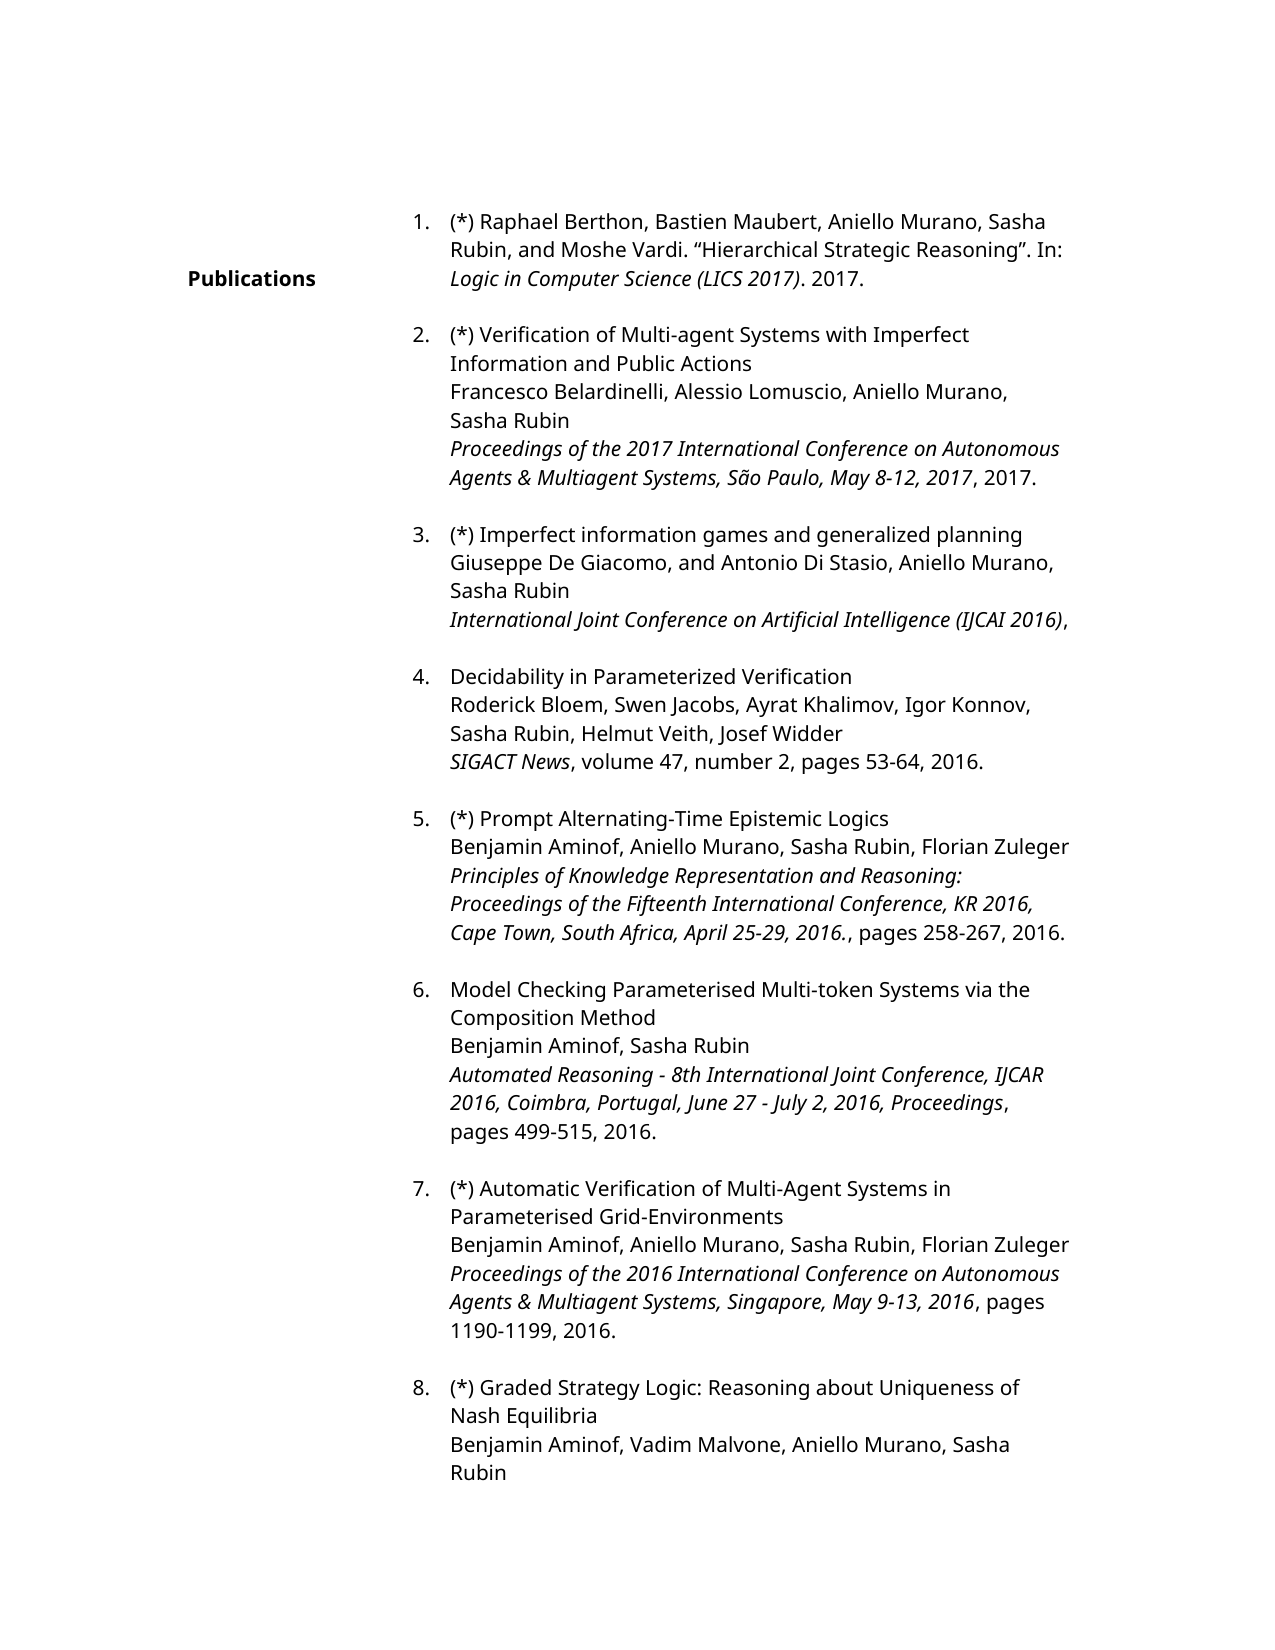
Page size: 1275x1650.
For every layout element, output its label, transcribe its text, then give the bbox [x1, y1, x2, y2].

table_cell Publications [176, 150, 364, 1487]
table_cell I work in formal methods, a branch of theoretical computer science, and study the power of automata theory (broadly construed) and mathematical logic for describing, reasoning and controlling systems. During my PhD I (and my co-authors) pioneered the development of the theory of automatic structures. My PhD thesis was awarded the Vice-chancellor's prize for the best doctoral thesis in the Faculty of Science, and Montgomery memorial prize in logic from the Department of Philosophy. I was then awarded a prestigious New Zealand Science and Technology Postdoctoral Fellowship. During this fellowship, I published a survey and extension of the main results in my thesis in the Bulletin of Symbolic Logic, and I (with a PhD student of Erich Gr\"adel's) solved a 12 year-old conjecture of Courcelle's (STACS'08). In the last few years, I (with my co-authors) generalised a cornerstone paper on verification of parameterised systems ("Reasoning about Rings", E.A. Emerson, K.S. Namjoshi, {\sc POPL}, 1995) from ring topologies to arbitrary topologies (VMCAI'14). We also completed a book, published by Morgan \& Claypool in 2015, surveying decidability results in parameterised verification. Recently, I was awarded a two year Marie-Curie fellowship from the Istituto Nazionale di Alta Matematica to work on formal methods for parameterised light-weight mobile agents. I opened this direction with an article in the premier conference on autonomous and multiagent systems (AAMAS'15). Subsequently (with my co-authors) I continued this direction and published in top rated conferences (AAMAS'16), and won a best-paper award (PRIMA'15) (invited to the premier journal on autonomous and multi-agent systems JAAMAS). Publications 2007-2017 (*) Raphael Berthon, Bastien Maubert, Aniello Murano, Sasha Rubin, and Moshe Vardi. “Hierarchical Strategic Reasoning”. In: Logic in Computer Science (LICS 2017). 2017. (*) Verification of Multi-agent Systems with Imperfect Information and Public Actions Francesco Belardinelli, Alessio Lomuscio, Aniello Murano, Sasha Rubin Proceedings of the 2017 International Conference on Autonomous Agents & Multiagent Systems, São Paulo, May 8-12, 2017, 2017. (*) Imperfect information games and generalized planning Giuseppe De Giacomo, and Antonio Di Stasio, Aniello Murano, Sasha Rubin International Joint Conference on Artificial Intelligence (IJCAI 2016), Decidability in Parameterized Verification Roderick Bloem, Swen Jacobs, Ayrat Khalimov, Igor Konnov, Sasha Rubin, Helmut Veith, Josef Widder SIGACT News, volume 47, number 2, pages 53-64, 2016. (*) Prompt Alternating-Time Epistemic Logics Benjamin Aminof, Aniello Murano, Sasha Rubin, Florian Zuleger Principles of Knowledge Representation and Reasoning: Proceedings of the Fifteenth International Conference, KR 2016, Cape Town, South Africa, April 25-29, 2016., pages 258-267, 2016. Model Checking Parameterised Multi-token Systems via the Composition Method Benjamin Aminof, Sasha Rubin Automated Reasoning - 8th International Joint Conference, IJCAR 2016, Coimbra, Portugal, June 27 - July 2, 2016, Proceedings, pages 499-515, 2016. (*) Automatic Verification of Multi-Agent Systems in Parameterised Grid-Environments Benjamin Aminof, Aniello Murano, Sasha Rubin, Florian Zuleger Proceedings of the 2016 International Conference on Autonomous Agents & Multiagent Systems, Singapore, May 9-13, 2016, pages 1190-1199, 2016. (*) Graded Strategy Logic: Reasoning about Uniqueness of Nash Equilibria Benjamin Aminof, Vadim Malvone, Aniello Murano, Sasha Rubin Proceedings of the 2016 International Conference on Autonomous Agents & Multiagent Systems, Singapore, May 9-13, 2016, pages 698-706, 2016. (*) First Cycle Games Benjamin Aminof, Sasha Rubin Information and Computation,, 2016. Graded Strategy Logic Benjamin Aminof, Vadim Malvone, Aniello Murano, Sasha Rubin Proceedings 4th International Workshop on Strategic Reasoning, SR 2016, New York, USA., 2016. (*) Decidability of Parameterized Verification Roderick Bloem, Swen Jacobs, Ayrat Khalimov, Igor Konnov, Sasha Rubin, Helmut Veith, Josef Widder 2015, Morgan & Claypool Publishers. (*) Verification of Asynchronous Mobile-Robots in Partially-Known Environments Benjamin Aminof, Aniello Murano, Sasha Rubin, Florian Zuleger PRIMA 2015: Principles and Practice of Multi-Agent Systems - 18th International Conference, Bertinoro, Italy, October 26-30, 2015, Proceedings, pages 185-200, 2015 [Best-Paper Award] Multi-agent Path Planning in Known Dynamic Environments Aniello Murano, Giuseppe Perelli, Sasha Rubin PRIMA 2015: Principles and Practice of Multi-Agent Systems - 18th International Conference, Bertinoro, Italy, October 26-30, 2015, Proceedings, pages 218-231, 2015. On the Expressive Power of Communication Primitives in Parameterised Systems Benjamin Aminof, Sasha Rubin, Florian Zuleger Logic for Programming, Artificial Intelligence, and Reasoning - 20th International Conference, LPAR-20 2015, Suva, Fiji, November 24-28, 2015, Proceedings, pages 313-328, 2015. On CTL* with Graded Path Modalities Benjamin Aminof, Aniello Murano, Sasha Rubin Logic for Programming, Artificial Intelligence, and Reasoning - 20th International Conference, LPAR-20 2015, Suva, Fiji, November 24-28, 2015, Proceedings, pages 281-296, 2015. (*) Liveness of Parameterized Timed Networks Benjamin Aminof, Sasha Rubin, Francesco Spegni, Florian Zuleger Automata, Languages, and Programming - 42nd International Colloquium, ICALP 2015, Kyoto, Japan, July 6-10, 2015, Proceedings, Part II, pages 375-387, 2015. (*) Parameterised Verification of Autonomous Mobile-Agents in Static but Unknown Environments Sasha Rubin Proceedings of the 2015 International Conference on Autonomous Agents and Multiagent Systems, AAMAS 2015, Istanbul, Turkey, May 4-8, 2015, pages 199-208, 2015. Alternating traps in Muller and parity games Andrey Grinshpun, Pakawat Phalitnonkiat, Sasha Rubin, Andrei Tarfulea Theor. Comput. Sci., volume 521, pages 73-91, 2014. First Cycle Games Benjamin Aminof, Sasha Rubin Proceedings 2nd International Workshop on Strategic Reasoning, SR 2014, Grenoble, France, April 5-6, 2014., pages 83-90, 2014. (*) Parameterized Model Checking of Token-Passing Systems Benjamin Aminof, Swen Jacobs, Ayrat Khalimov, Sasha Rubin Verification, Model Checking, and Abstract Interpretation - 15th International Conference, VMCAI 2014, San Diego, CA, USA, January 19-21, 2014, Proceedings, pages 262-281, 2014. (*) Parameterized Model Checking of Rendezvous Systems Benjamin Aminof, Tomer Kotek, Sasha Rubin, Francesco Spegni, Helmut Veith CONCUR 2014 - Concurrency Theory - 25th International Conference, CONCUR 2014, Rome, Italy, September 2-5, 2014. Proceedings, pages 109-124, 2014. 2013 How to Travel between Languages Krishnendu Chatterjee, Siddhesh Chaubal, Sasha Rubin Language and Automata Theory and Applications - 7th International Conference, LATA 2013, Bilbao, Spain, April 2-5, 2013. Proceedings, pages 214-225, 2013. A Myhill-Nerode theorem for automata with advice Alex Kruckman, Sasha Rubin, John Sheridan, Ben Zax Proceedings Third International Symposium on Games, Automata, Logics and Formal Verification, GandALF 2012, Napoli, Italy, September 6-8, 2012., pages 238-246, 2012. (*) Interpretations in Trees with Countably Many Branches Alexander Rabinovich, Sasha Rubin LICS 2012, Proceedings of the 27th Annual IEEE Symposium on Logic in Computer Science, Dubrovnik, Croatia, June 25-28, 2012, pages 551-560, 2012. (*) Automata-based presentations of infinite structures Vince Bárány, Erich Grädel, Sasha Rubin Chapter in Finite and Algorithmic Model Theory (Javier Esparza, Christian Michaux, Charles Steinhorn, eds.), pages 1-76, 2011, Cambridge University Press. Note: Cambridge Books Online (*) Automata Presenting Structures: A Survey of the Finite String Case Sasha Rubin Bulletin of Symbolic Logic, volume 14, number 2, pages 169-209, 2008. (*) Cardinality and counting quantifiers on omega-automatic structures Lukasz Kaiser, Sasha Rubin, Vince Bárány STACS 2008, 25th Annual Symposium on Theoretical Aspects of Computer Science, Bordeaux, France, February 21-23, 2008, Proceedings, pages 385-396, 2008. (*) Order-Invariant MSO is Stronger than Counting MSO in the Finite Tobias Ganzow, Sasha Rubin STACS 2008, 25th Annual Symposium on Theoretical Aspects of Computer Science, Bordeaux, France, February 21-23, 2008, Proceedings, pages 313-324, 2008. (*) Automatic Structures: Richness and Limitations Bakhadyr Khoussainov, André Nies, Sasha Rubin, Frank Stephan Logical Methods in Computer Science, volume 3, number 2, 2007. [364, 150, 1083, 1487]
